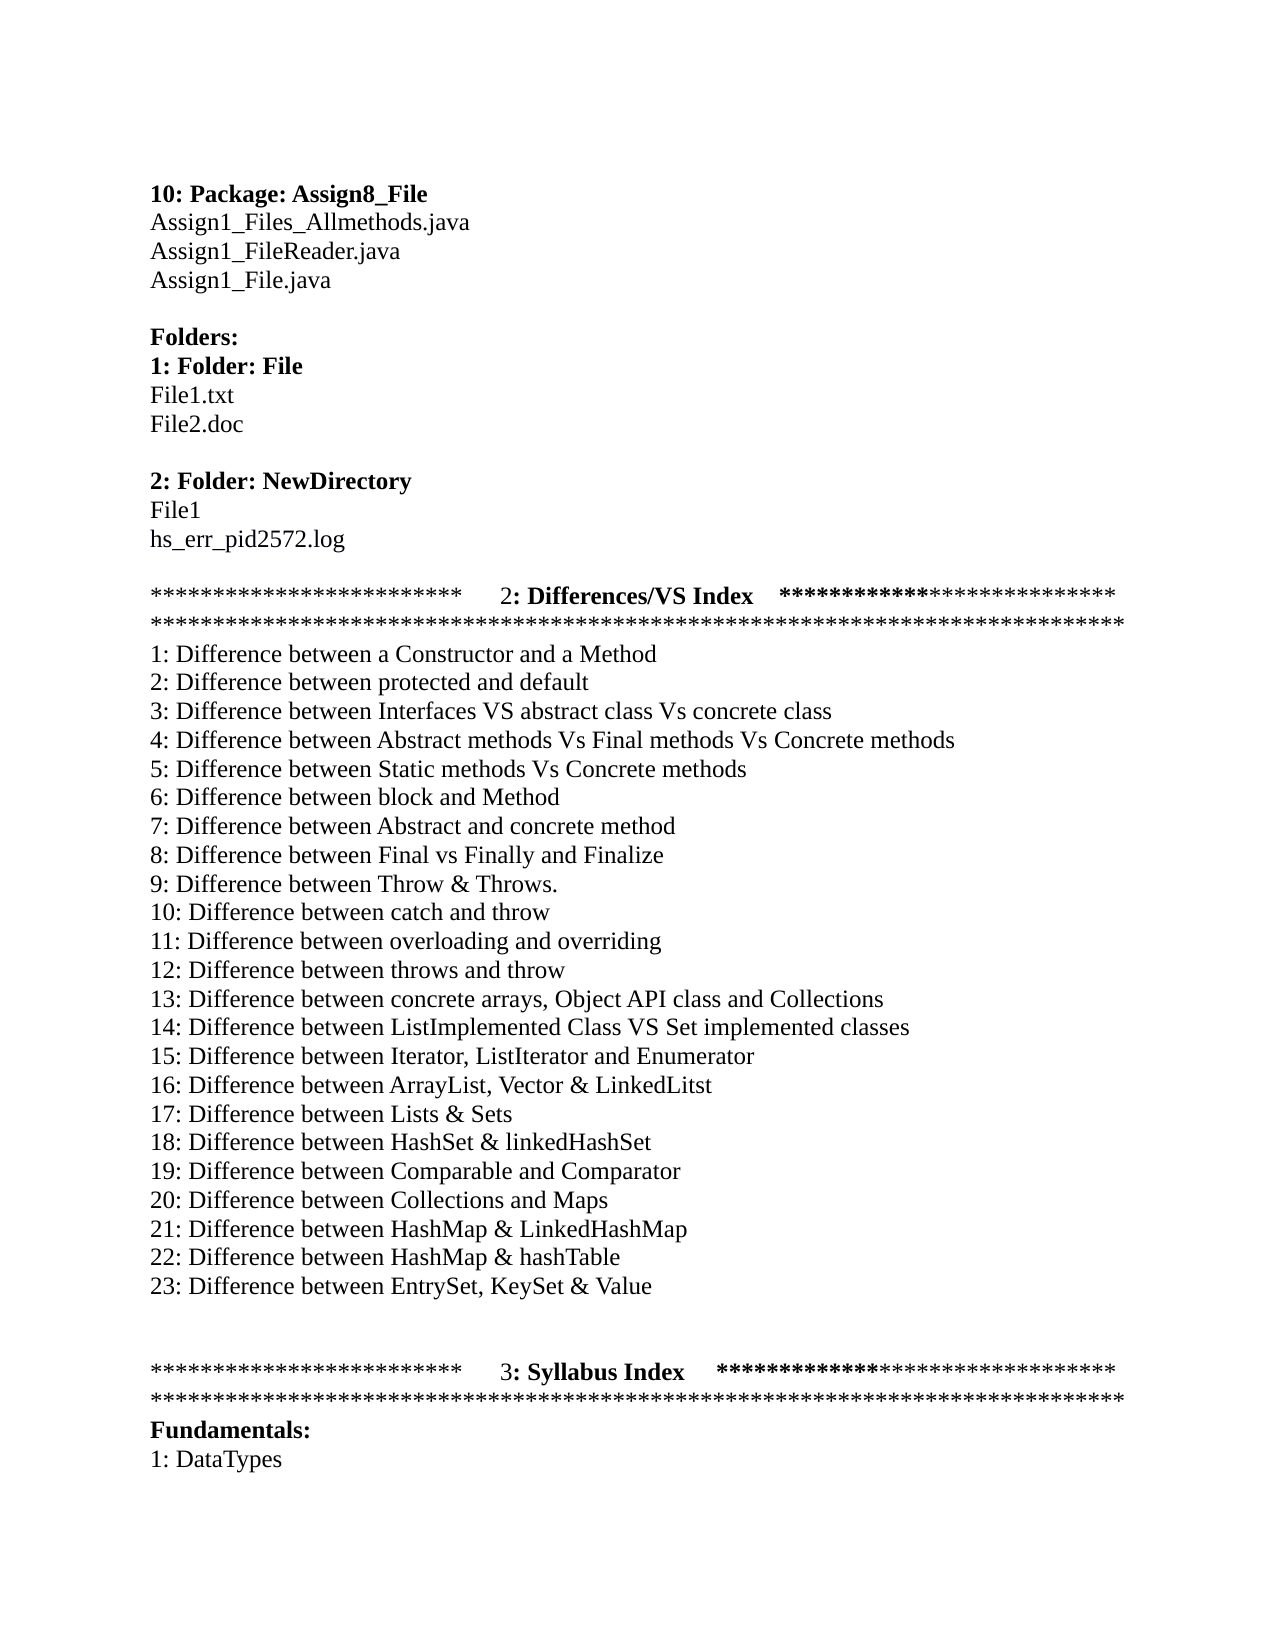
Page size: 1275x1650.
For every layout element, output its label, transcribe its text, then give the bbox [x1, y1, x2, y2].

text 11: Difference between overloading and overriding [150, 926, 1125, 955]
text 23: Difference between EntrySet, KeySet & Value [150, 1271, 1125, 1300]
text 19: Difference between Comparable and Comparator [150, 1156, 1125, 1185]
text 4: Difference between Abstract methods Vs Final methods Vs Concrete methods [150, 725, 1125, 754]
text 1: DataTypes [150, 1444, 1125, 1472]
text 13: Difference between concrete arrays, Object API class and Collections [150, 984, 1125, 1012]
text 14: Difference between ListImplemented Class VS Set implemented classes [150, 1012, 1125, 1041]
text Assign1_File.java [150, 265, 1125, 294]
text 2: Folder: NewDirectory [150, 466, 1125, 495]
text hs_err_pid2572.log [150, 524, 1125, 552]
text File1.txt [150, 380, 1125, 409]
text File1 [150, 495, 1125, 524]
text 17: Difference between Lists & Sets [150, 1099, 1125, 1127]
text 16: Difference between ArrayList, Vector & LinkedLitst [150, 1070, 1125, 1099]
text 9: Difference between Throw & Throws. [150, 869, 1125, 897]
text 10: Difference between catch and throw [150, 897, 1125, 926]
text 21: Difference between HashMap & LinkedHashMap [150, 1214, 1125, 1242]
text File2.doc [150, 409, 1125, 437]
text Assign1_FileReader.java [150, 236, 1125, 265]
text Folders: [150, 322, 1125, 351]
text 8: Difference between Final vs Finally and Finalize [150, 840, 1125, 869]
text 22: Difference between HashMap & hashTable [150, 1242, 1125, 1271]
text 18: Difference between HashSet & linkedHashSet [150, 1127, 1125, 1156]
list Assign1_Files_Allmethods.java [150, 207, 1125, 236]
text 6: Difference between block and Method [150, 782, 1125, 811]
text ****************************************************************************** [150, 610, 1125, 639]
text ****************************************************************************** [150, 1386, 1125, 1415]
text Fundamentals: [150, 1415, 1125, 1444]
text 15: Difference between Iterator, ListIterator and Enumerator [150, 1041, 1125, 1070]
list 10: Package: Assign8_File [150, 179, 1125, 207]
text 20: Difference between Collections and Maps [150, 1185, 1125, 1214]
text 7: Difference between Abstract and concrete method [150, 811, 1125, 840]
text 2: Difference between protected and default [150, 667, 1125, 696]
text ************************* 3: Syllabus Index ******************************** [150, 1357, 1125, 1386]
text ************************* 2: Differences/VS Index *************************** [150, 581, 1125, 610]
text 5: Difference between Static methods Vs Concrete methods [150, 754, 1125, 782]
text 1: Folder: File [150, 351, 1125, 380]
text 12: Difference between throws and throw [150, 955, 1125, 984]
text 1: Difference between a Constructor and a Method [150, 639, 1125, 667]
text 3: Difference between Interfaces VS abstract class Vs concrete class [150, 696, 1125, 725]
